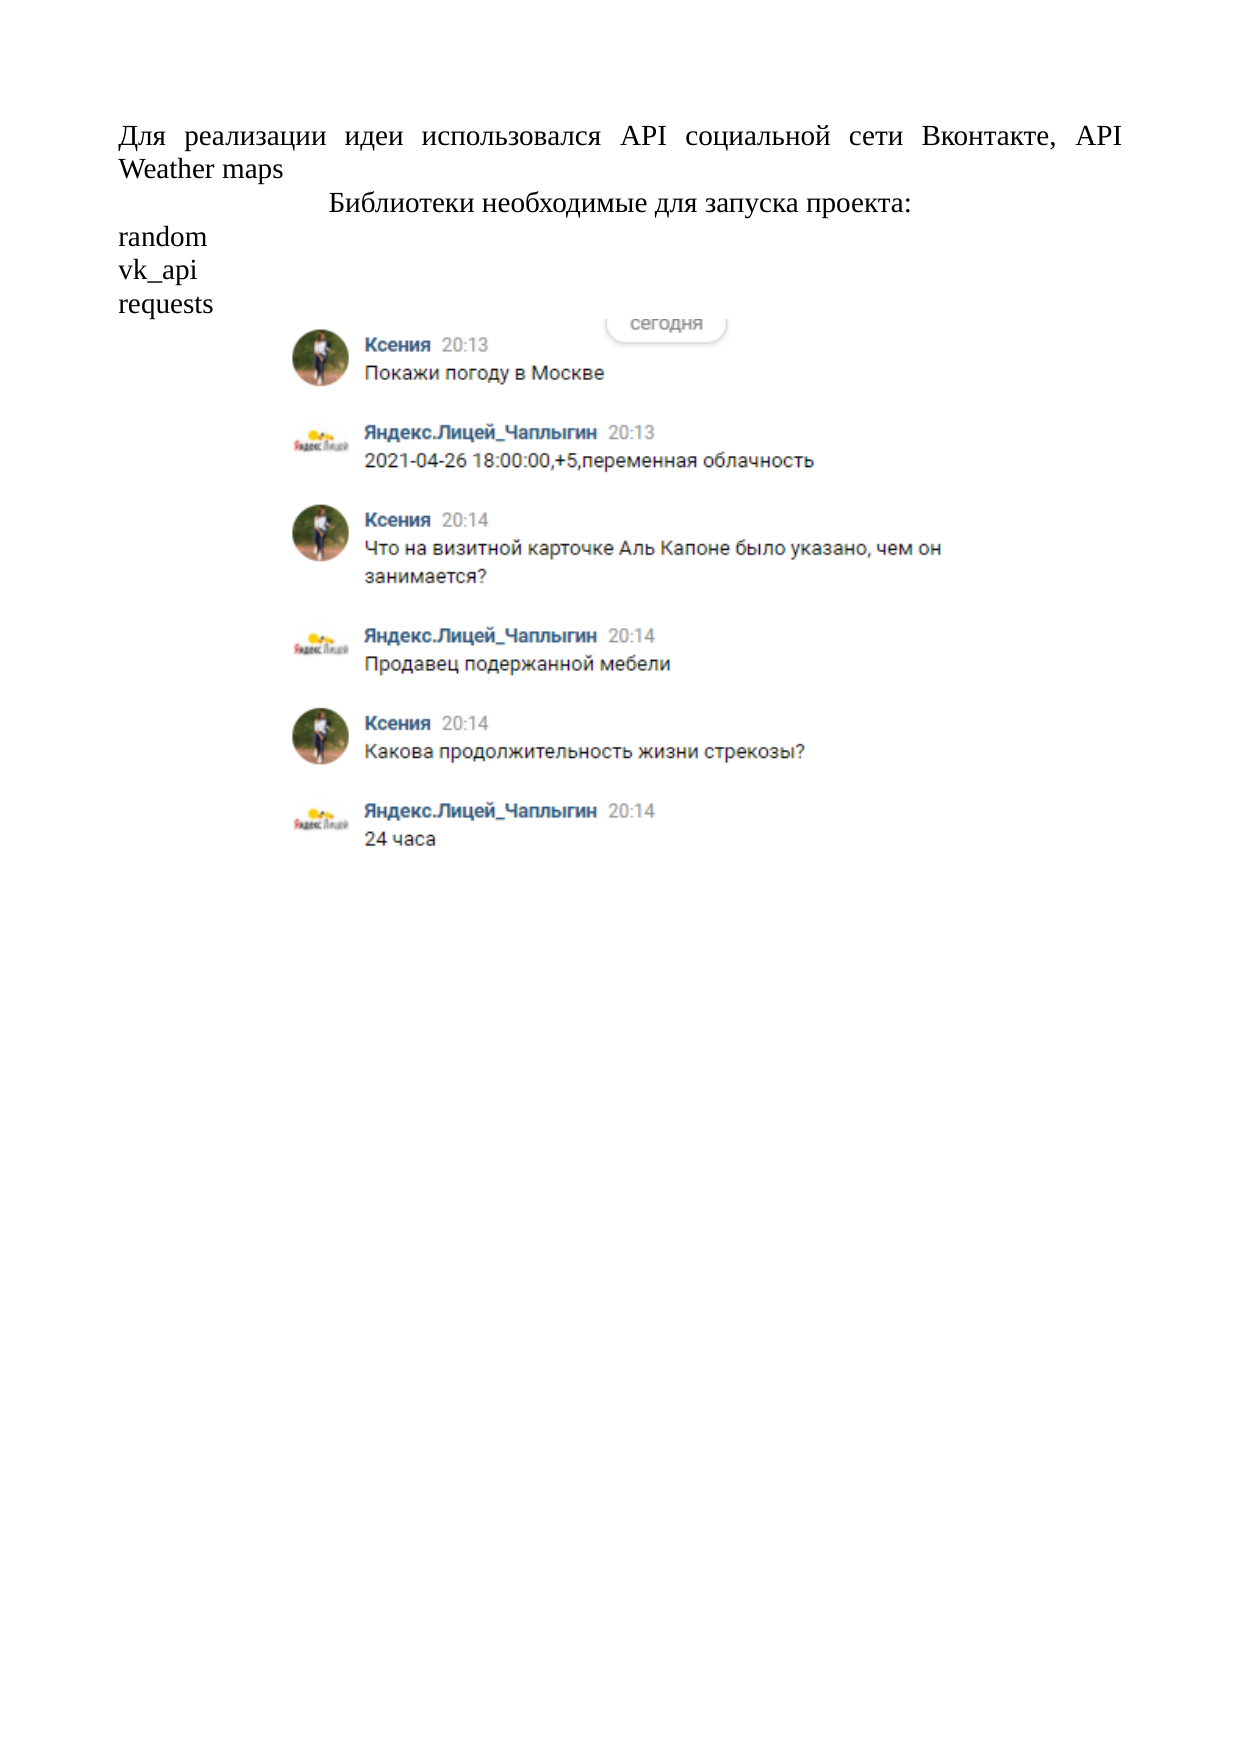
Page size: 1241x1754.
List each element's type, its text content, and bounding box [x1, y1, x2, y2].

text Библиотеки необходимые для запуска проекта: [118, 185, 1122, 219]
text Для реализации идеи использовался API социальной сети Вконтакте, API Weather maps [118, 118, 1122, 185]
text random vk_api requests [118, 219, 1122, 319]
